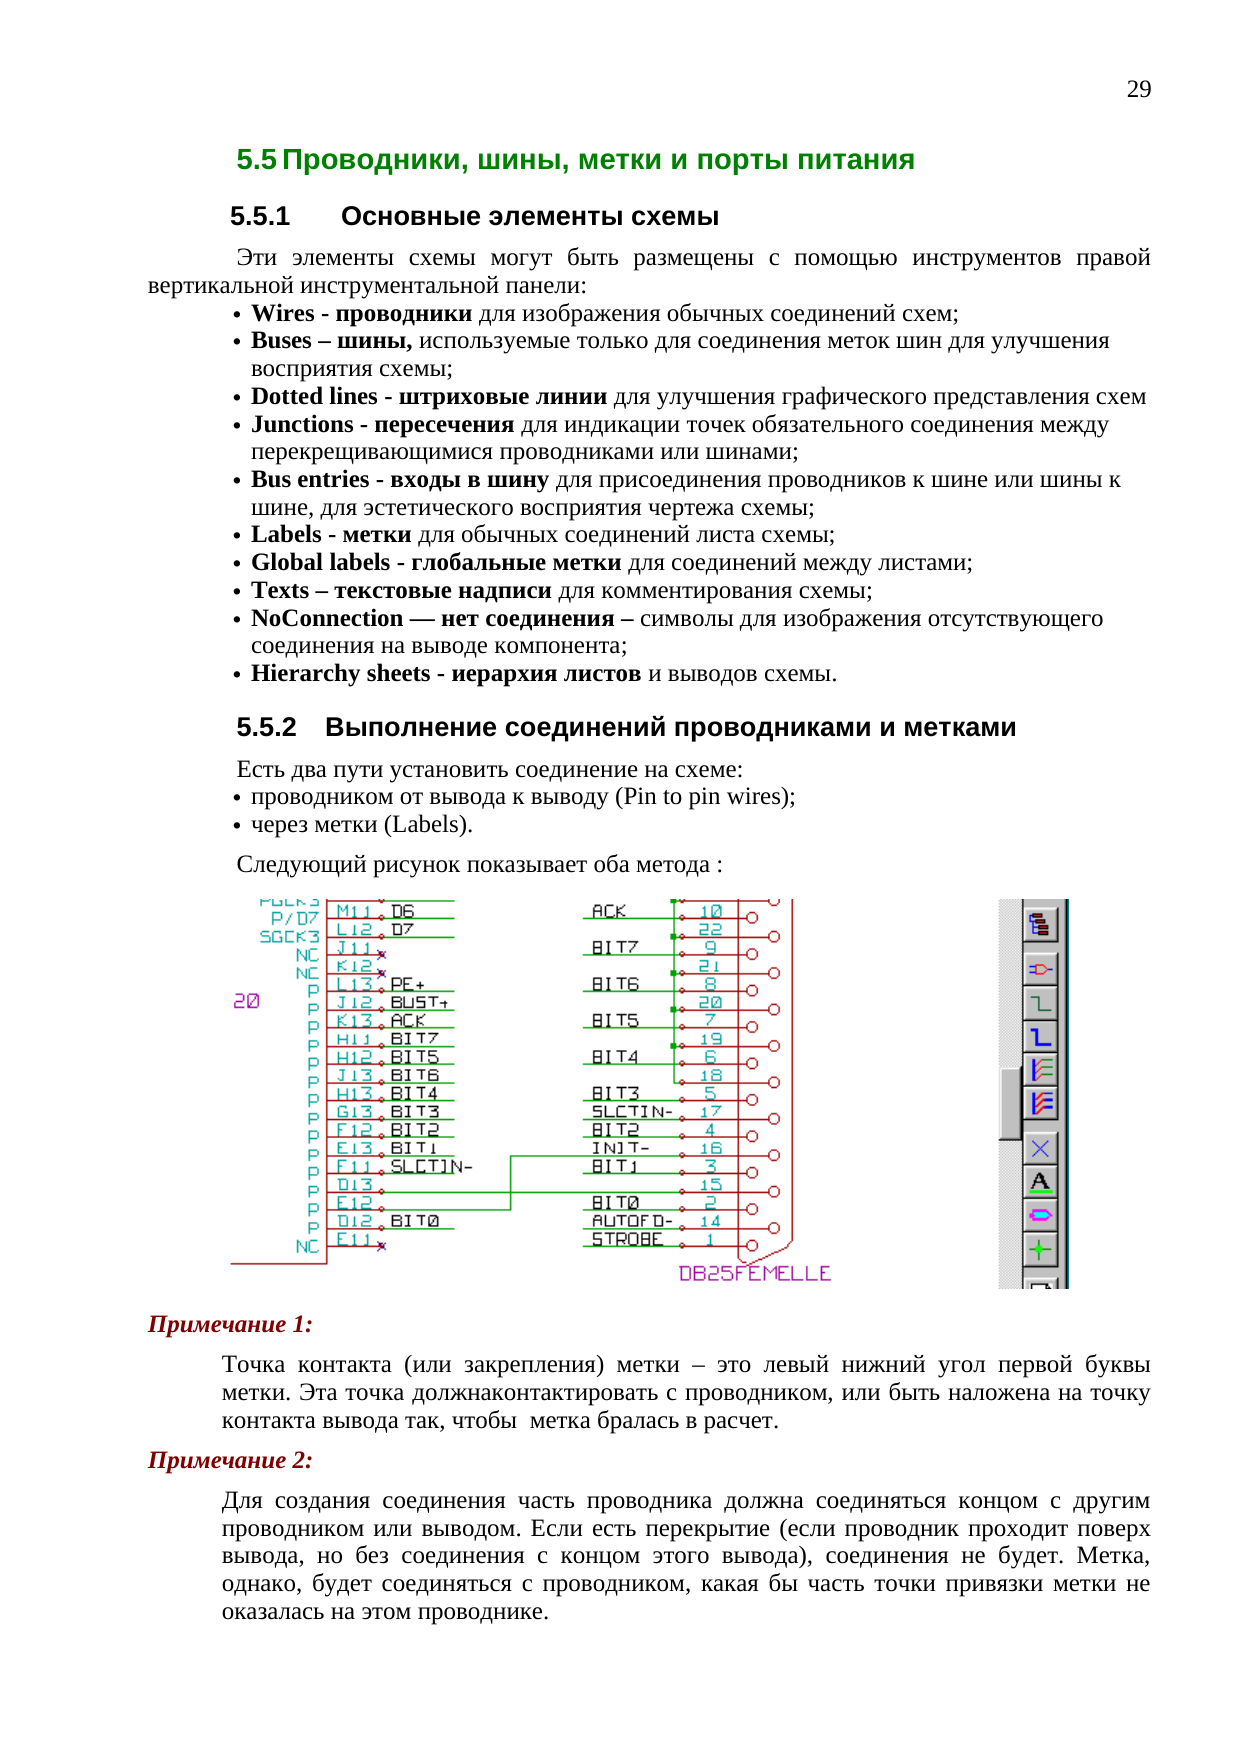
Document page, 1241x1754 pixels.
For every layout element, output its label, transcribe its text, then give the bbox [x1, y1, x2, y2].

list Wires - проводники для изображения обычных соединений схем; [234, 299, 1152, 327]
list Global labels - глобальные метки для соединений между листами; [234, 548, 1152, 576]
list Bus entries - входы в шину для присоединения проводников к шине или шины к шине, для эстетического восприятия чертежа схемы; [234, 465, 1152, 521]
text Примечание 2: [148, 1446, 1152, 1474]
list через метки (Labels). [234, 810, 1152, 838]
text Для создания соединения часть проводника должна соединяться концом с другим проводником или выводом. Если есть перекрытие (если проводник проходит поверх вывода, но без соединения с концом этого вывода), соединения не будет. Метка, однако, будет соединяться с проводником, какая бы часть точки привязки метки не оказалась на этом проводнике. [222, 1486, 1152, 1625]
text Примечание 1: [148, 1310, 1152, 1338]
list Hierarchy sheets - иерархия листов и выводов схемы. [234, 659, 1152, 687]
text Эти элементы схемы могут быть размещены с помощью инструментов правой вертикальной инструментальной панели: [148, 243, 1152, 299]
list Dotted lines - штриховые линии для улучшения графического представления схем [234, 382, 1152, 410]
subtitle Выполнение соединений проводниками и метками [148, 712, 1152, 742]
list Texts – текстовые надписи для комментирования схемы; [234, 576, 1152, 604]
text Точка контакта (или закрепления) метки – это левый нижний угол первой буквы метки. Эта точка должнаконтактировать с проводником, или быть наложена на точку контакта вывода так, чтобы метка бралась в расчет. [222, 1350, 1152, 1433]
text Следующий рисунок показывает оба метода : [148, 850, 1152, 878]
list Labels - метки для обычных соединений листа схемы; [234, 521, 1152, 548]
list Buses – шины, используемые только для соединения меток шин для улучшения восприятия схемы; [234, 327, 1152, 382]
list Junctions - пересечения для индикации точек обязательного соединения между перекрещивающимися проводниками или шинами; [234, 410, 1152, 465]
list NoConnection — нет соединения – символы для изображения отсутствующего соединения на выводе компонента; [234, 604, 1152, 659]
text Есть два пути установить соединение на схеме: [148, 755, 1152, 782]
list проводником от вывода к выводу (Pin to pin wires); [234, 782, 1152, 810]
subtitle Проводники, шины, метки и порты питания [148, 143, 1152, 176]
subtitle Основные элементы схемы [230, 201, 1152, 231]
